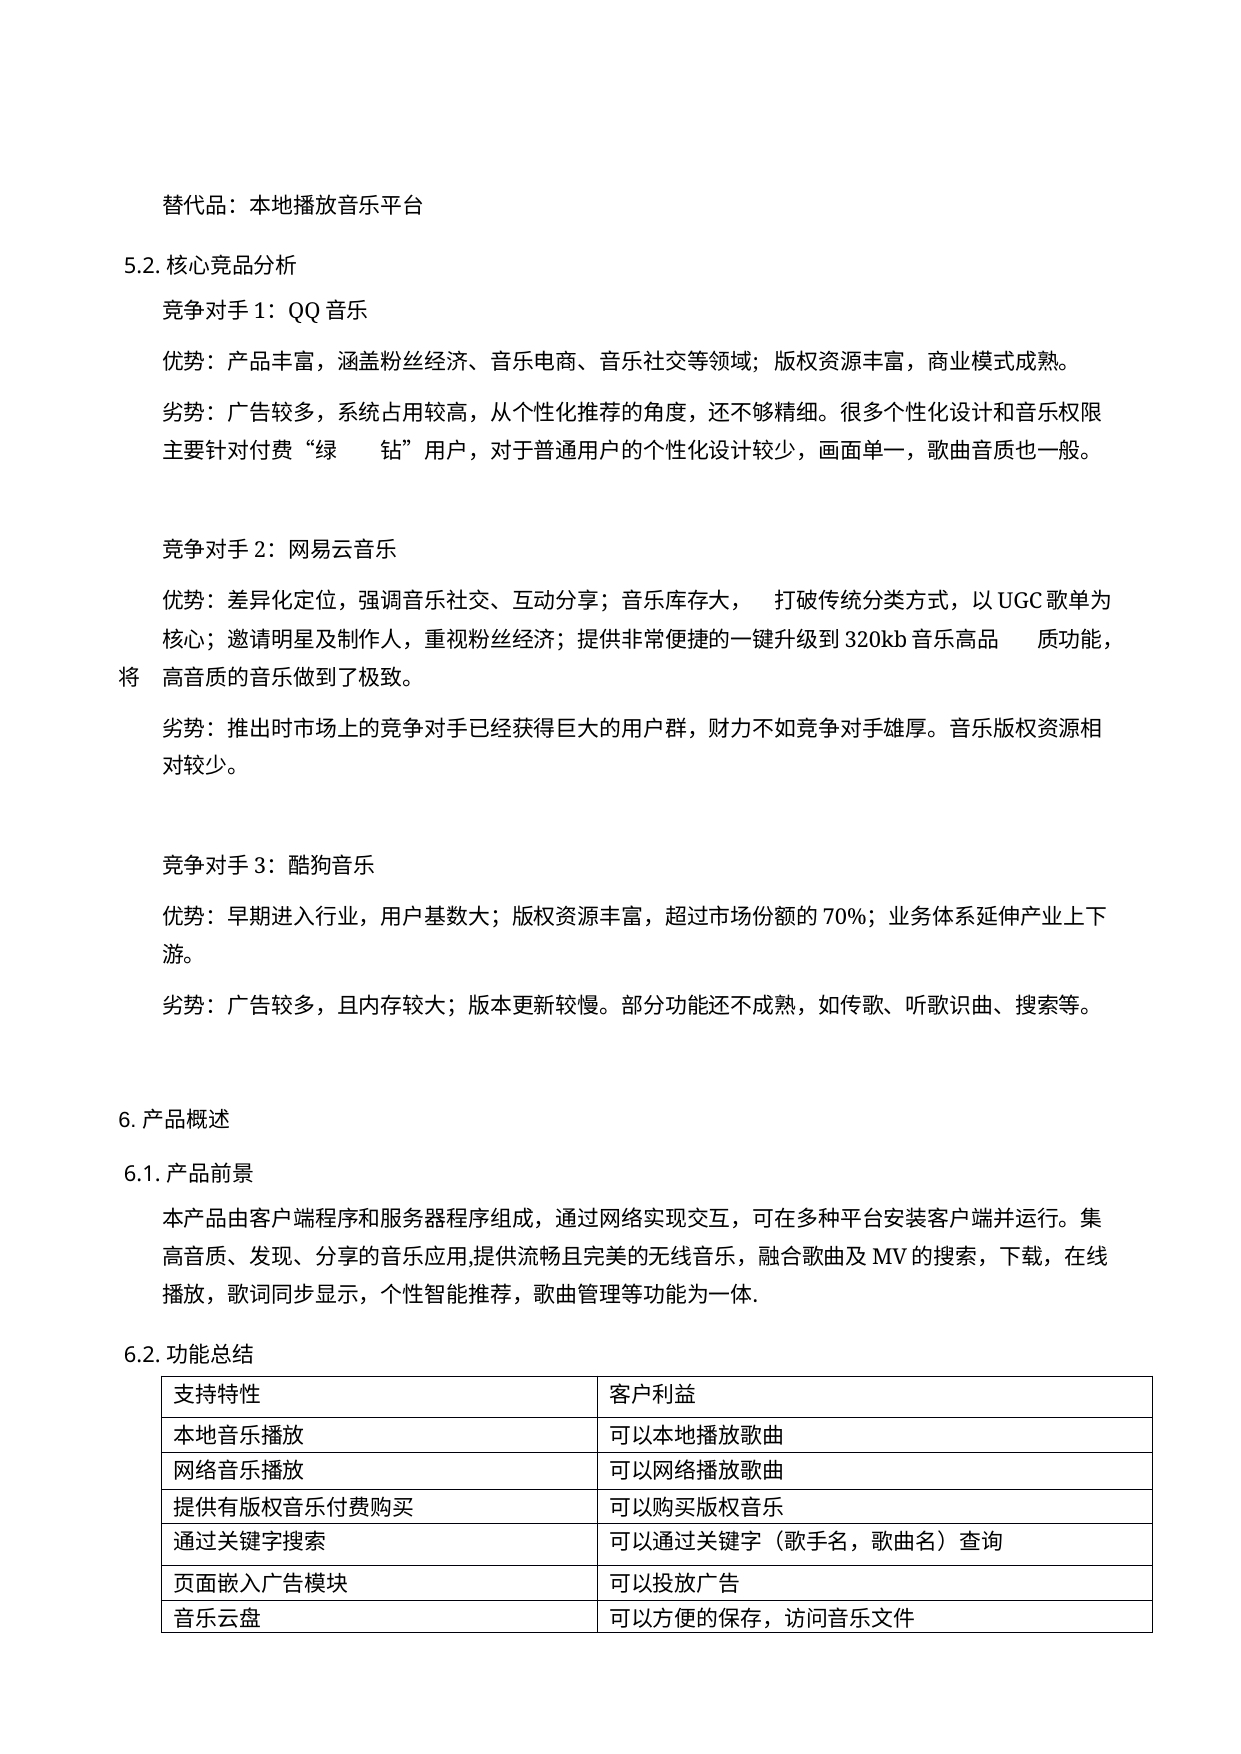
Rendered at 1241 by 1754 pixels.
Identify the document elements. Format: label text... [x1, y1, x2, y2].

table_header 支持特性 [162, 1377, 597, 1417]
table_cell 页面嵌入广告模块 [162, 1566, 597, 1599]
table_cell 音乐云盘 [162, 1601, 597, 1632]
subtitle 产品前景 [118, 1156, 1122, 1188]
table_cell 可以通过关键字（歌手名，歌曲名）查询 [598, 1524, 1152, 1565]
subtitle 功能总结 [118, 1337, 1122, 1369]
subtitle 产品概述 [118, 1102, 1122, 1134]
text 替代品：本地播放音乐平台 [118, 188, 1122, 219]
text 竞争对手3：酷狗音乐 [118, 848, 1122, 880]
table_cell 可以投放广告 [598, 1566, 1152, 1599]
text 优势：产品丰富，涵盖粉丝经济、音乐电商、音乐社交等领域; 版权资源丰富，商业模式成熟。 [118, 344, 1122, 376]
table_cell 本地音乐播放 [162, 1418, 597, 1452]
text 优势：早期进入行业，用户基数大；版权资源丰富，超过市场份额的70%；业务体系延伸产业上下 游。 [118, 899, 1122, 969]
table_header 客户利益 [598, 1377, 1152, 1417]
table_cell 网络音乐播放 [162, 1453, 597, 1488]
text 本产品由客户端程序和服务器程序组成，通过网络实现交互，可在多种平台安装客户端并运行。集 高音质、发现、分享的音乐应用,提供流畅且完美的无线音乐，融合歌曲及MV的搜索，下载，在线 播放，歌词同步显示，个性智能推荐，歌曲管理等功能为一体. [118, 1201, 1122, 1308]
table_cell 提供有版权音乐付费购买 [162, 1490, 597, 1523]
table_cell 通过关键字搜索 [162, 1524, 597, 1565]
table_cell 可以方便的保存，访问音乐文件 [598, 1601, 1152, 1632]
text 优势：差异化定位，强调音乐社交、互动分享；音乐库存大， 打破传统分类方式，以UGC歌单为 核心；邀请明星及制作人，重视粉丝经济；提供非常便捷的一键升级到320kb音乐高品 质功能，将 高音质的音乐做到了极致。 [118, 583, 1122, 691]
text 竞争对手1：QQ音乐 [118, 293, 1122, 324]
text 竞争对手2：网易云音乐 [118, 532, 1122, 564]
subtitle 核心竞品分析 [118, 248, 1122, 280]
table_cell 可以购买版权音乐 [598, 1490, 1152, 1523]
text 劣势：广告较多，系统占用较高，从个性化推荐的角度，还不够精细。很多个性化设计和音乐权限 主要针对付费“绿 钻”用户，对于普通用户的个性化设计较少，画面单一，歌曲音质也一般。 [118, 395, 1122, 464]
table_cell 可以网络播放歌曲 [598, 1453, 1152, 1488]
text 劣势：广告较多，且内存较大；版本更新较慢。部分功能还不成熟，如传歌、听歌识曲、搜索等。 [118, 988, 1122, 1020]
text 劣势：推出时市场上的竞争对手已经获得巨大的用户群，财力不如竞争对手雄厚。音乐版权资源相 对较少。 [118, 711, 1122, 780]
table_cell 可以本地播放歌曲 [598, 1418, 1152, 1452]
